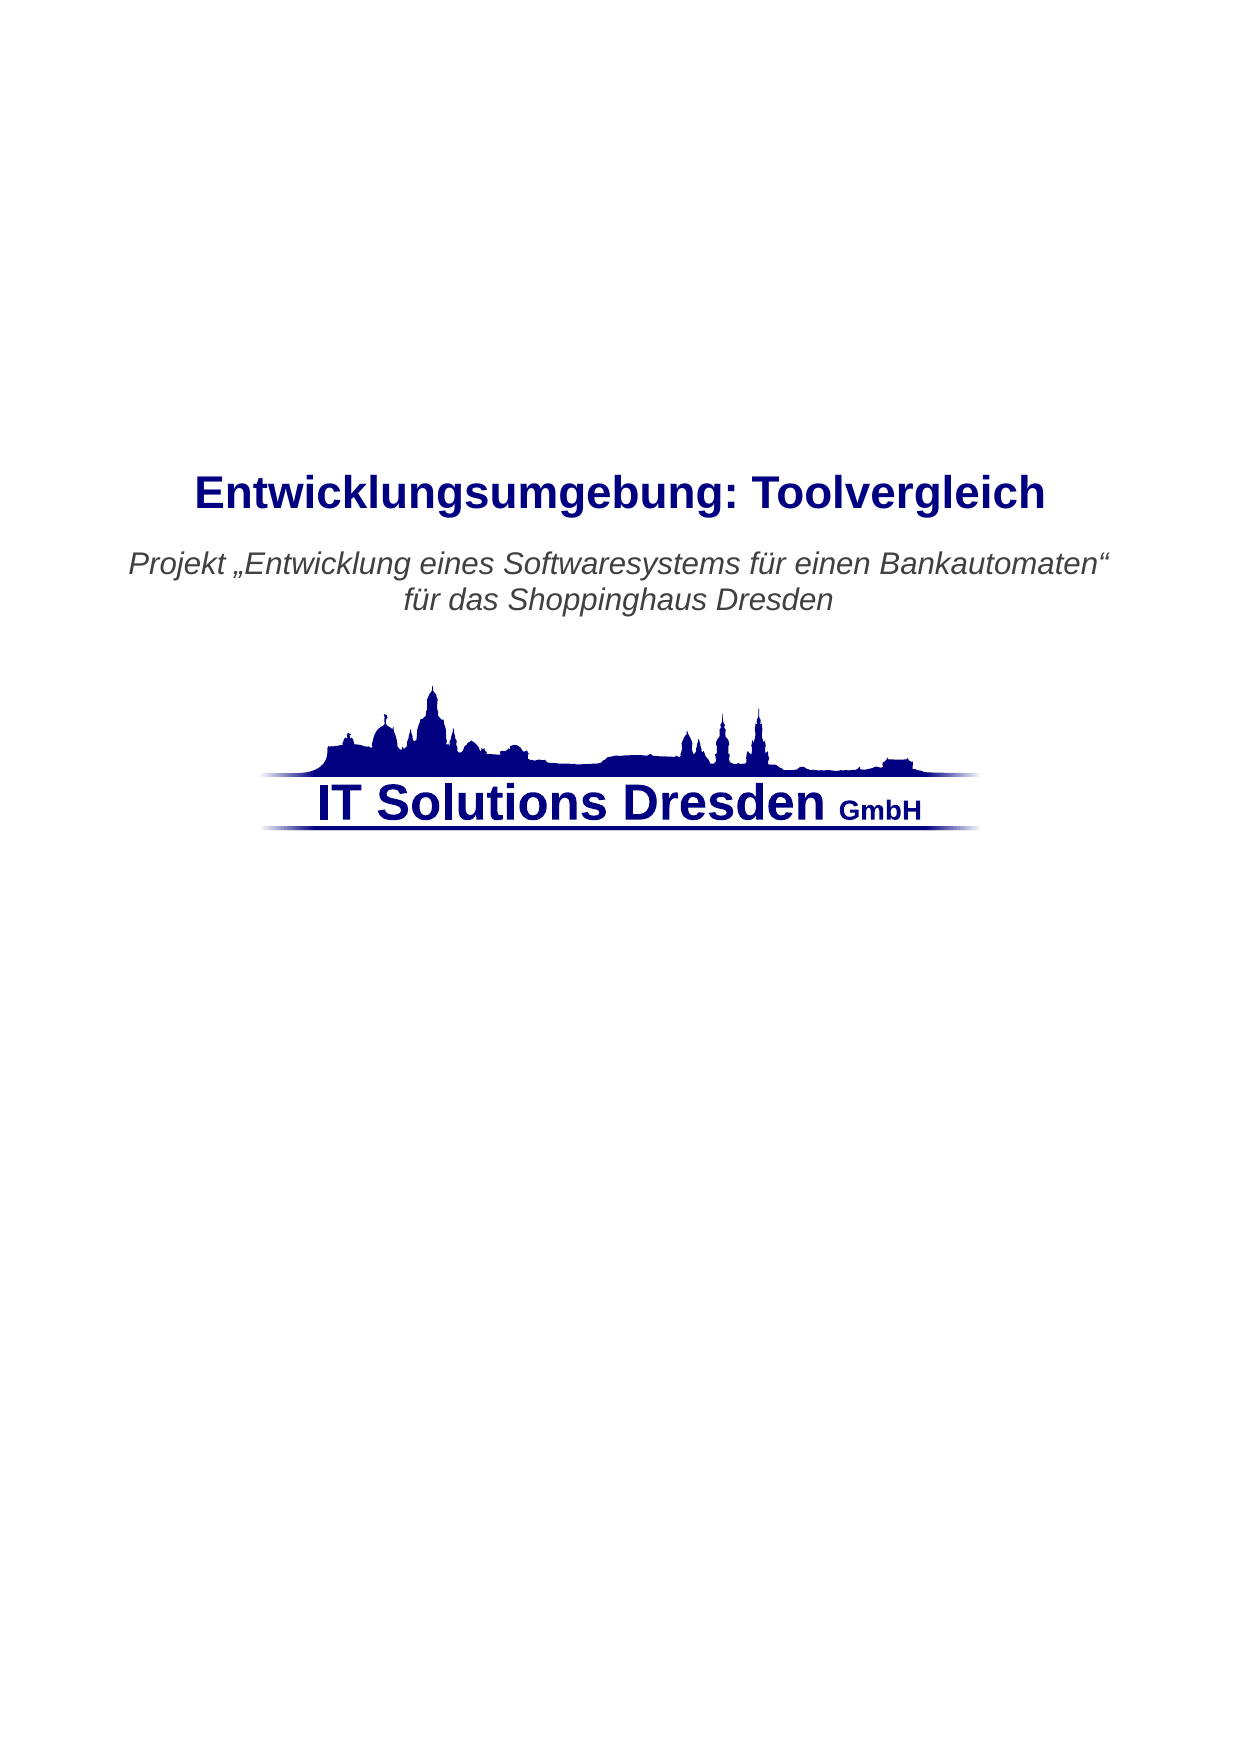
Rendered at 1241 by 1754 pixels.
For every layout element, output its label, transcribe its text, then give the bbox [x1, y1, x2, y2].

subtitle Projekt „Entwicklung eines Softwaresystems für einen Bankautomaten“ für das Shoppinghaus Dresden [118, 545, 1122, 617]
title Entwicklungsumgebung: Toolvergleich [118, 465, 1122, 518]
